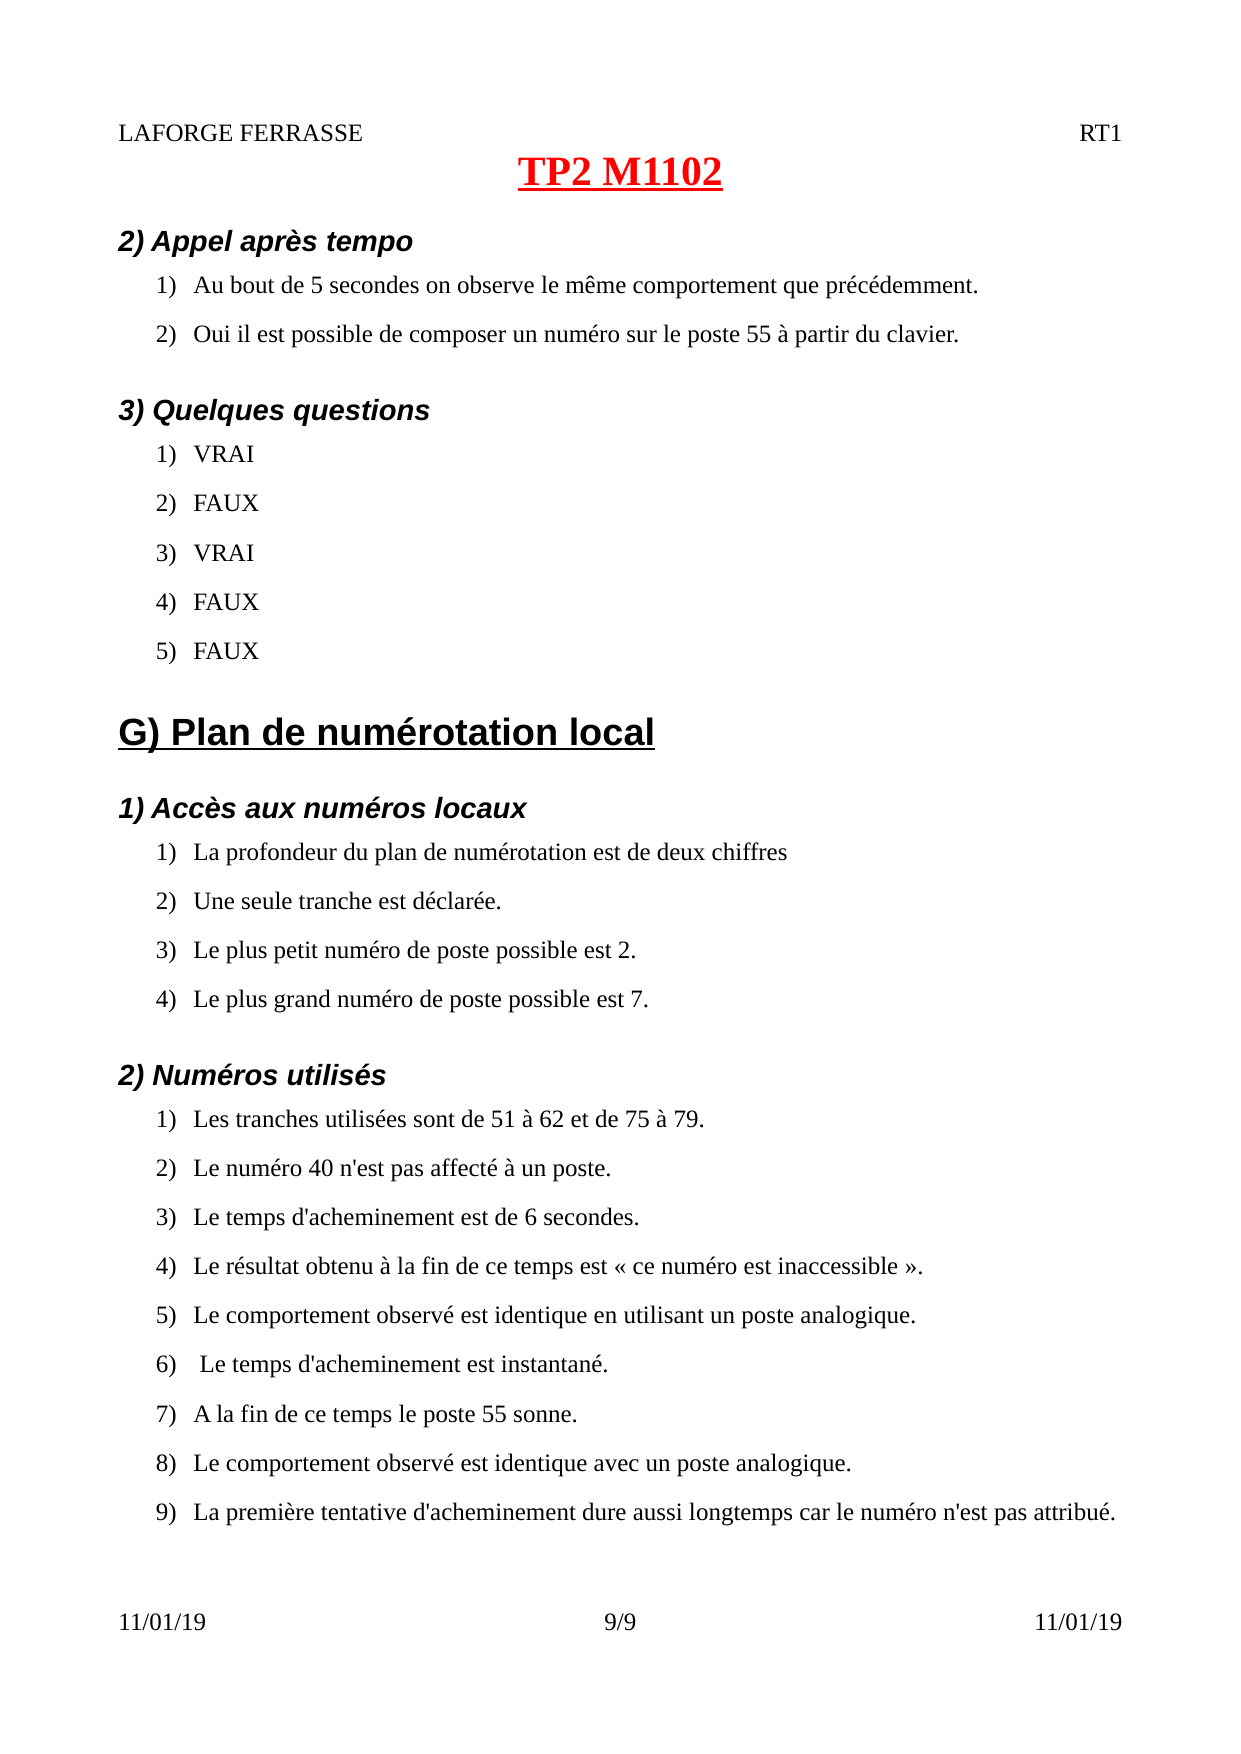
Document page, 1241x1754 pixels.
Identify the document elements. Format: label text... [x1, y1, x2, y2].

list Le comportement observé est identique en utilisant un poste analogique. [156, 1301, 1122, 1329]
list VRAI [156, 439, 1122, 468]
list VRAI [156, 538, 1122, 566]
list Le plus petit numéro de poste possible est 2. [156, 935, 1122, 964]
subtitle 3) Quelques questions [118, 393, 1122, 427]
list FAUX [156, 488, 1122, 517]
subtitle 2) Numéros utilisés [118, 1058, 1122, 1092]
list Le temps d'acheminement est instantané. [156, 1349, 1122, 1378]
list Au bout de 5 secondes on observe le même comportement que précédemment. [156, 270, 1122, 299]
list Le numéro 40 n'est pas affecté à un poste. [156, 1153, 1122, 1182]
list Le plus grand numéro de poste possible est 7. [156, 984, 1122, 1013]
subtitle G) Plan de numérotation local [118, 710, 1122, 753]
list La première tentative d'acheminement dure aussi longtemps car le numéro n'est pas attribué. [156, 1497, 1122, 1526]
subtitle 2) Appel après tempo [118, 224, 1122, 258]
list A la fin de ce temps le poste 55 sonne. [156, 1399, 1122, 1427]
list Oui il est possible de composer un numéro sur le poste 55 à partir du clavier. [156, 319, 1122, 348]
list Le résultat obtenu à la fin de ce temps est « ce numéro est inaccessible ». [156, 1251, 1122, 1280]
list FAUX [156, 636, 1122, 664]
list Le temps d'acheminement est de 6 secondes. [156, 1202, 1122, 1231]
list FAUX [156, 587, 1122, 615]
list Une seule tranche est déclarée. [156, 886, 1122, 915]
list Le comportement observé est identique avec un poste analogique. [156, 1448, 1122, 1476]
subtitle 1) Accès aux numéros locaux [118, 791, 1122, 824]
list La profondeur du plan de numérotation est de deux chiffres [156, 837, 1122, 866]
list Les tranches utilisées sont de 51 à 62 et de 75 à 79. [156, 1104, 1122, 1133]
